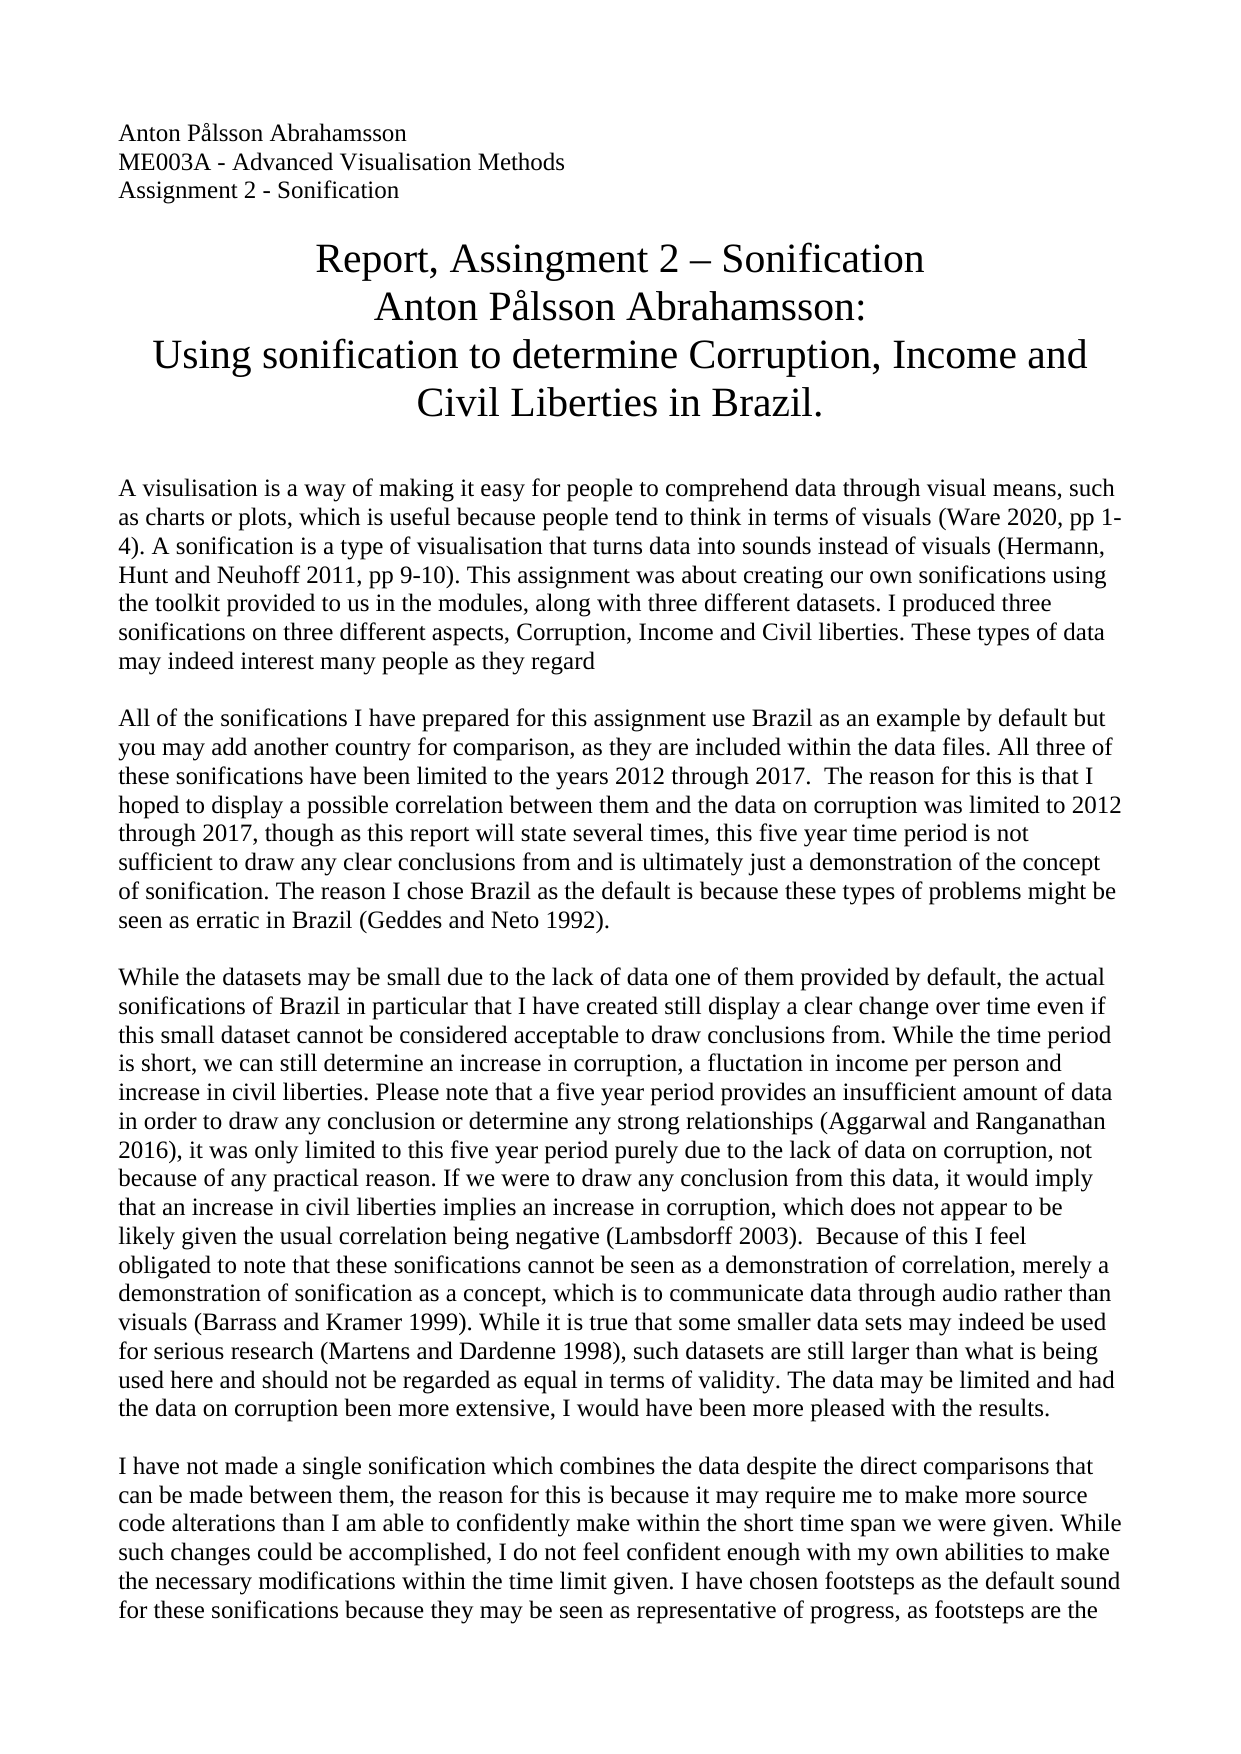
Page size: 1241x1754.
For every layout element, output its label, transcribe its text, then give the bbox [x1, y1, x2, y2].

text All of the sonifications I have prepared for this assignment use Brazil as an example by default but you may add another country for comparison, as they are included within the data files. All three of these sonifications have been limited to the years 2012 through 2017. The reason for this is that I hoped to display a possible correlation between them and the data on corruption was limited to 2012 through 2017, though as this report will state several times, this five year time period is not sufficient to draw any clear conclusions from and is ultimately just a demonstration of the concept of sonification. The reason I chose Brazil as the default is because these types of problems might be seen as erratic in Brazil (Geddes and Neto 1992). [118, 703, 1122, 933]
text Anton Pålsson Abrahamsson: [118, 282, 1122, 330]
text A visulisation is a way of making it easy for people to comprehend data through visual means, such as charts or plots, which is useful because people tend to think in terms of visuals (Ware 2020, pp 1-4). A sonification is a type of visualisation that turns data into sounds instead of visuals (Hermann, Hunt and Neuhoff 2011, pp 9-10). This assignment was about creating our own sonifications using the toolkit provided to us in the modules, along with three different datasets. I produced three sonifications on three different aspects, Corruption, Income and Civil liberties. These types of data may indeed interest many people as they regard [118, 473, 1122, 675]
text Using sonification to determine Corruption, Income and Civil Liberties in Brazil. [118, 330, 1122, 426]
text Report, Assingment 2 – Sonification [118, 234, 1122, 282]
text While the datasets may be small due to the lack of data one of them provided by default, the actual sonifications of Brazil in particular that I have created still display a clear change over time even if this small dataset cannot be considered acceptable to draw conclusions from. While the time period is short, we can still determine an increase in corruption, a fluctation in income per person and increase in civil liberties. Please note that a five year period provides an insufficient amount of data in order to draw any conclusion or determine any strong relationships (Aggarwal and Ranganathan 2016), it was only limited to this five year period purely due to the lack of data on corruption, not because of any practical reason. If we were to draw any conclusion from this data, it would imply that an increase in civil liberties implies an increase in corruption, which does not appear to be likely given the usual correlation being negative (Lambsdorff 2003). Because of this I feel obligated to note that these sonifications cannot be seen as a demonstration of correlation, merely a demonstration of sonification as a concept, which is to communicate data through audio rather than visuals (Barrass and Kramer 1999). While it is true that some smaller data sets may indeed be used for serious research (Martens and Dardenne 1998), such datasets are still larger than what is being used here and should not be regarded as equal in terms of validity. The data may be limited and had the data on corruption been more extensive, I would have been more pleased with the results. [118, 962, 1122, 1422]
text I have not made a single sonification which combines the data despite the direct comparisons that can be made between them, the reason for this is because it may require me to make more source code alterations than I am able to confidently make within the short time span we were given. While such changes could be accomplished, I do not feel confident enough with my own abilities to make the necessary modifications within the time limit given. I have chosen footsteps as the default sound for these sonifications because they may be seen as representative of progress, as footsteps are the [118, 1451, 1122, 1623]
